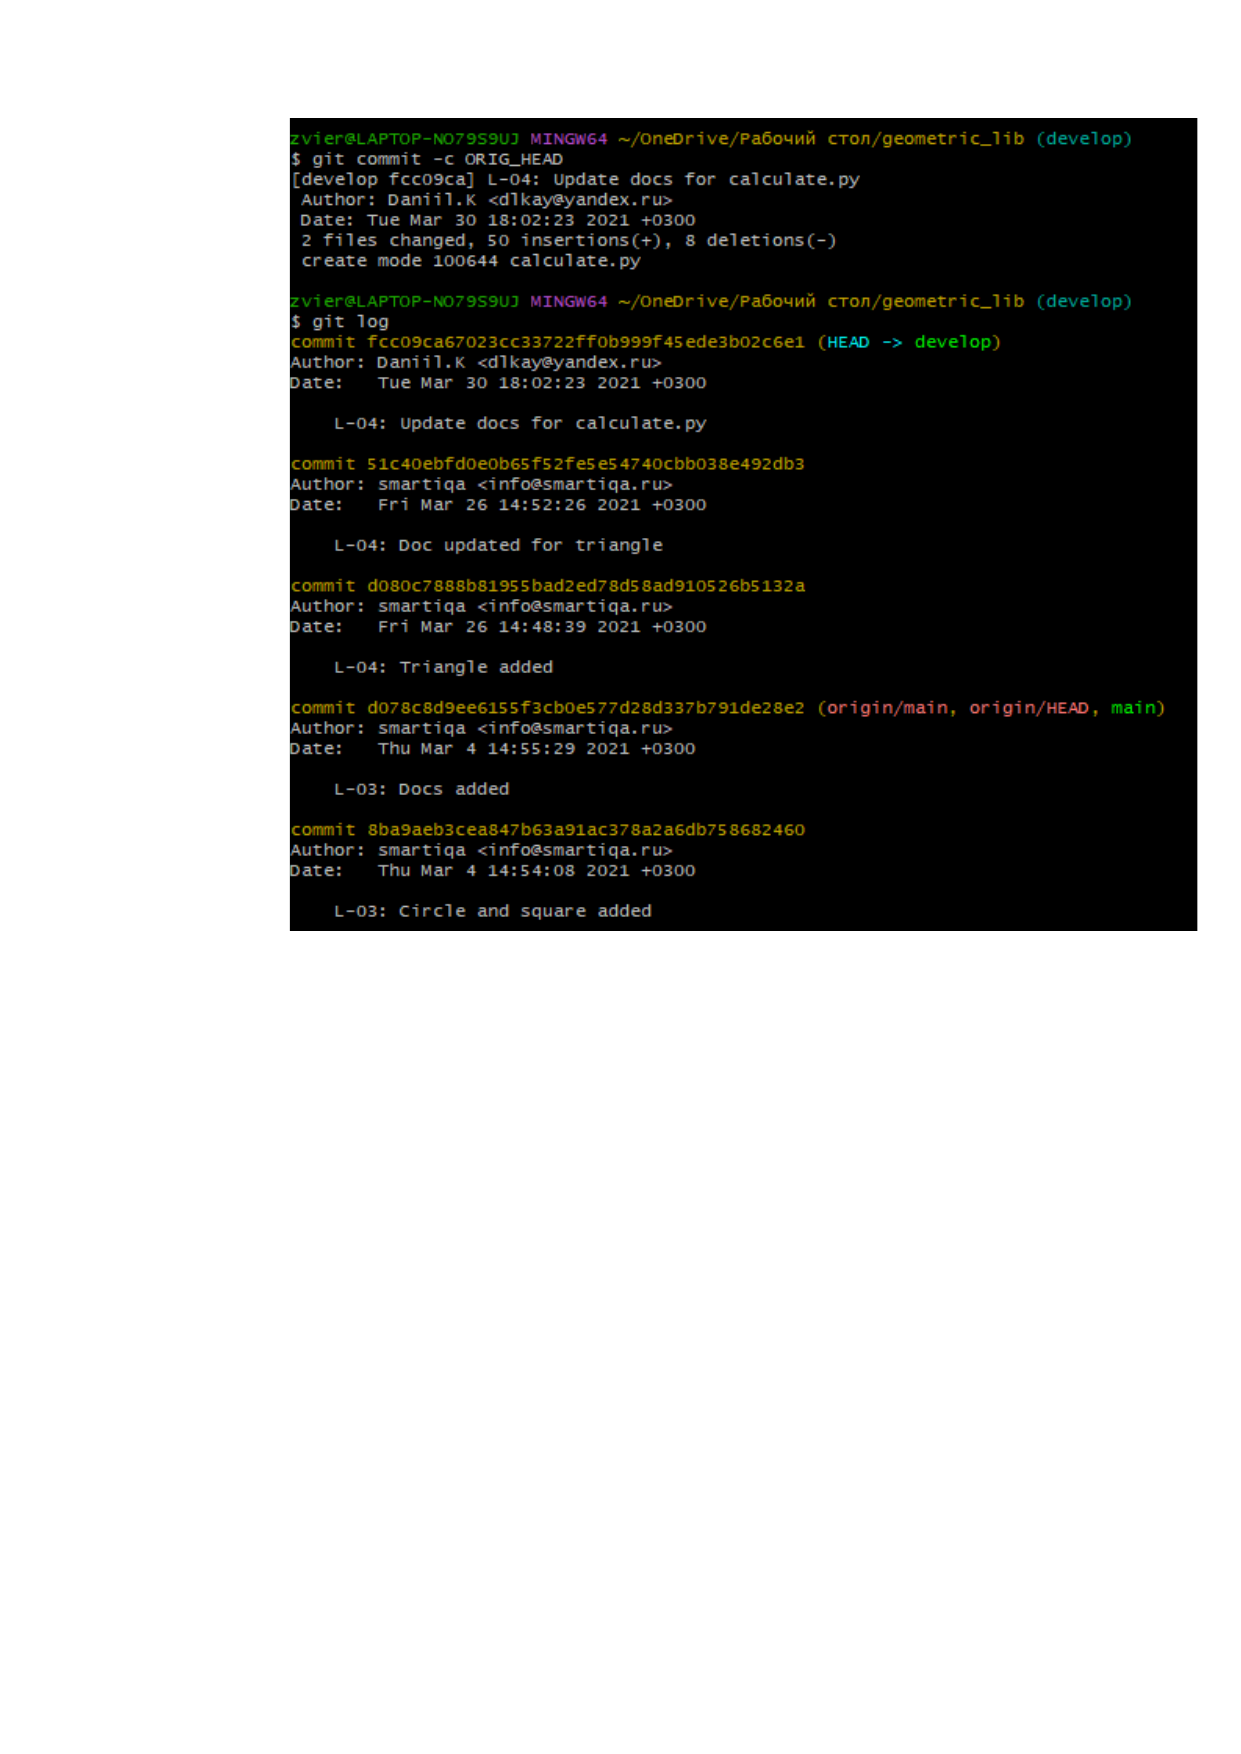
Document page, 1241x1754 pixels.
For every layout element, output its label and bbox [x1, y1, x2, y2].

picture [289, 118, 1198, 931]
